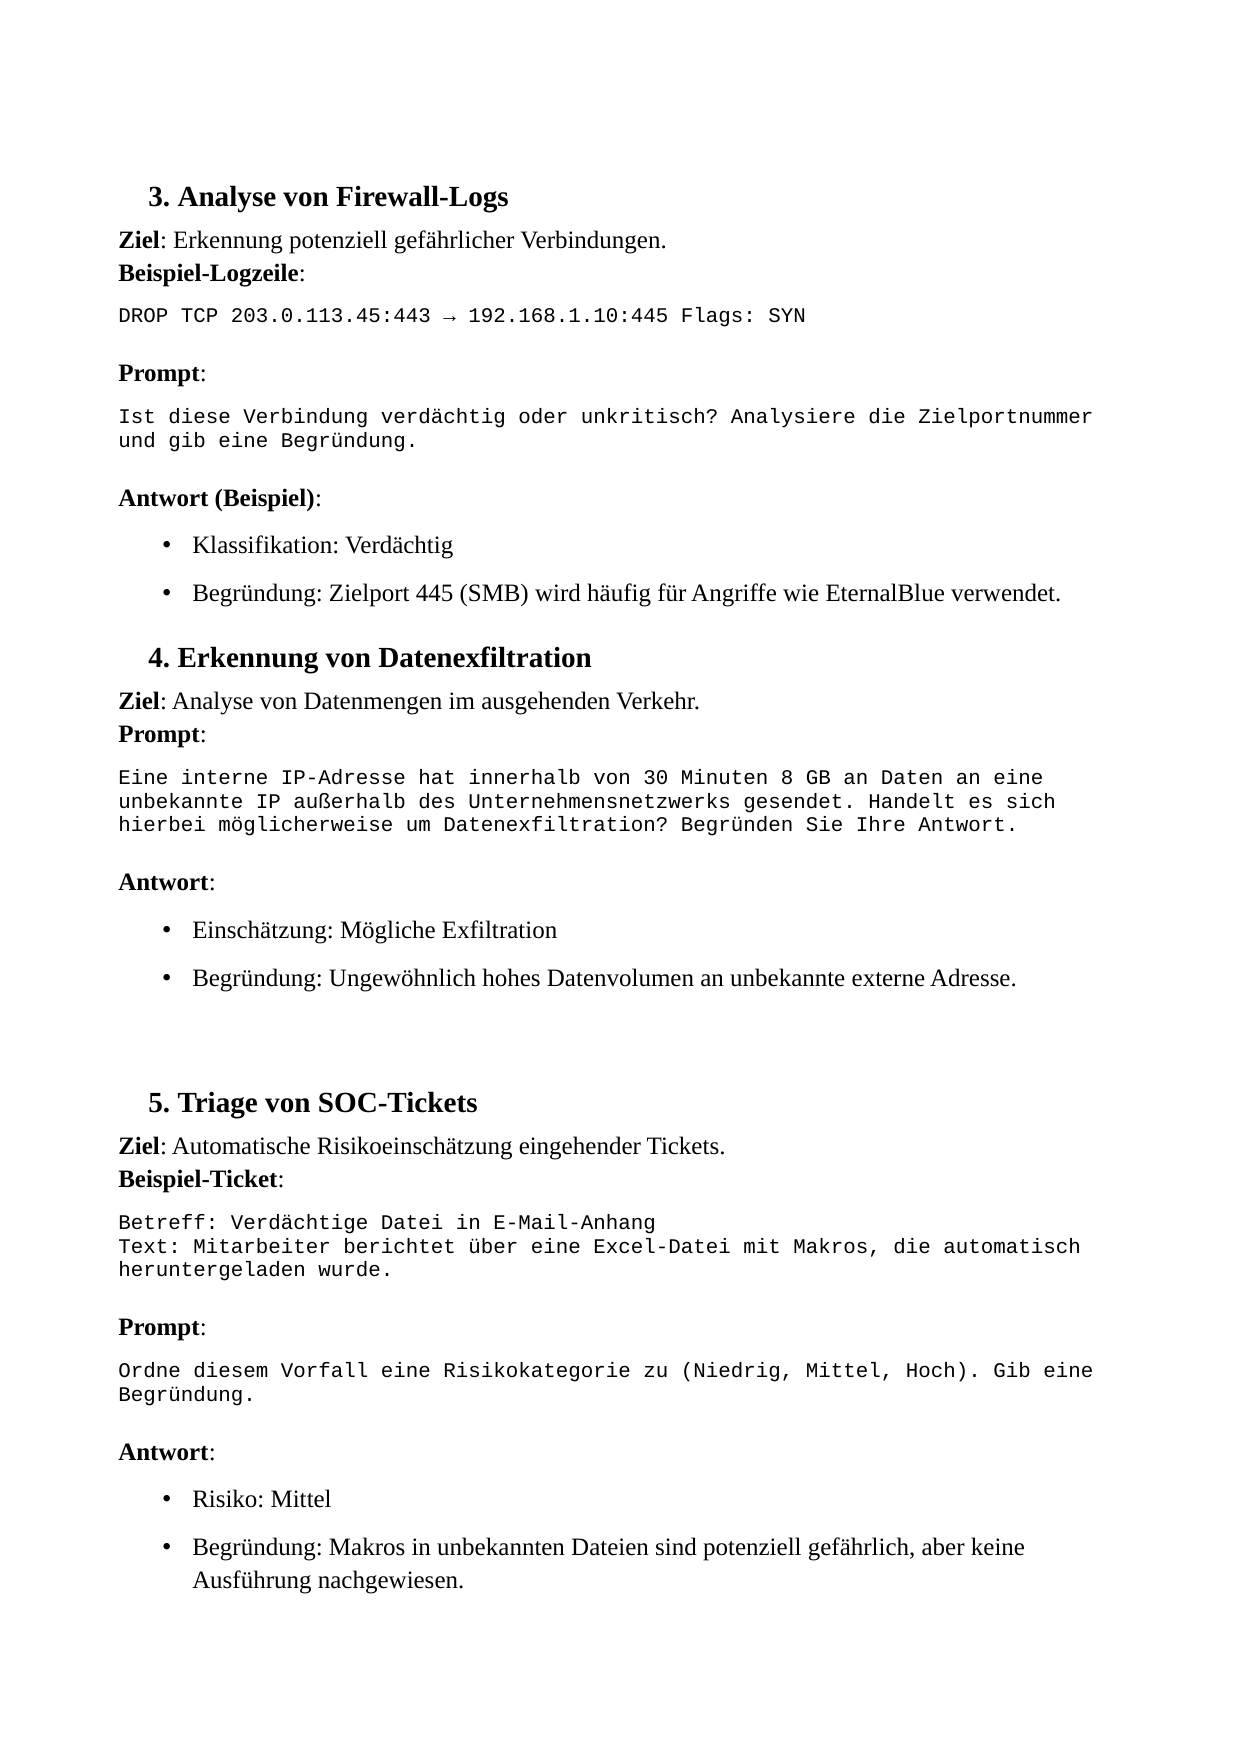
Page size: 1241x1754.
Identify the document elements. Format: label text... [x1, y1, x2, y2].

text Ziel: Automatische Risikoeinschätzung eingehender Tickets. Beispiel-Ticket: [118, 1131, 1122, 1193]
list Begründung: Makros in unbekannten Dateien sind potenziell gefährlich, aber keine Ausführung nachgewiesen. [162, 1532, 1122, 1594]
subtitle 🧾 3. Analyse von Firewall-Logs [118, 179, 1122, 212]
text Ordne diesem Vorfall eine Risikokategorie zu (Niedrig, Mittel, Hoch). Gib eine Begründung. [118, 1360, 1122, 1407]
list Begründung: Ungewöhnlich hohes Datenvolumen an unbekannte externe Adresse. [162, 963, 1122, 991]
text Ziel: Erkennung potenziell gefährlicher Verbindungen. Beispiel-Logzeile: [118, 225, 1122, 287]
text Ist diese Verbindung verdächtig oder unkritisch? Analysiere die Zielportnummer und gib eine Begründung. [118, 406, 1122, 453]
list Risiko: Mittel [162, 1484, 1122, 1513]
text Prompt: [118, 358, 1122, 387]
text Text: Mitarbeiter berichtet über eine Excel-Datei mit Makros, die automatisch heruntergeladen wurde. [118, 1236, 1122, 1283]
text Antwort (Beispiel): [118, 483, 1122, 512]
subtitle 👤 5. Triage von SOC-Tickets [118, 1085, 1122, 1119]
text Antwort: [118, 1437, 1122, 1466]
text Antwort: [118, 867, 1122, 896]
text DROP TCP 203.0.113.45:443 → 192.168.1.10:445 Flags: SYN [118, 305, 1122, 329]
text Eine interne IP-Adresse hat innerhalb von 30 Minuten 8 GB an Daten an eine unbekannte IP außerhalb des Unternehmensnetzwerks gesendet. Handelt es sich hierbei möglicherweise um Datenexfiltration? Begründen Sie Ihre Antwort. [118, 767, 1122, 838]
list Begründung: Zielport 445 (SMB) wird häufig für Angriffe wie EternalBlue verwendet. [162, 578, 1122, 607]
list Klassifikation: Verdächtig [162, 531, 1122, 559]
subtitle 🪪 4. Erkennung von Datenexfiltration [118, 640, 1122, 674]
list Einschätzung: Mögliche Exfiltration [162, 915, 1122, 944]
text Betreff: Verdächtige Datei in E-Mail-Anhang [118, 1212, 1122, 1236]
text Ziel: Analyse von Datenmengen im ausgehenden Verkehr. Prompt: [118, 686, 1122, 748]
text Prompt: [118, 1312, 1122, 1341]
